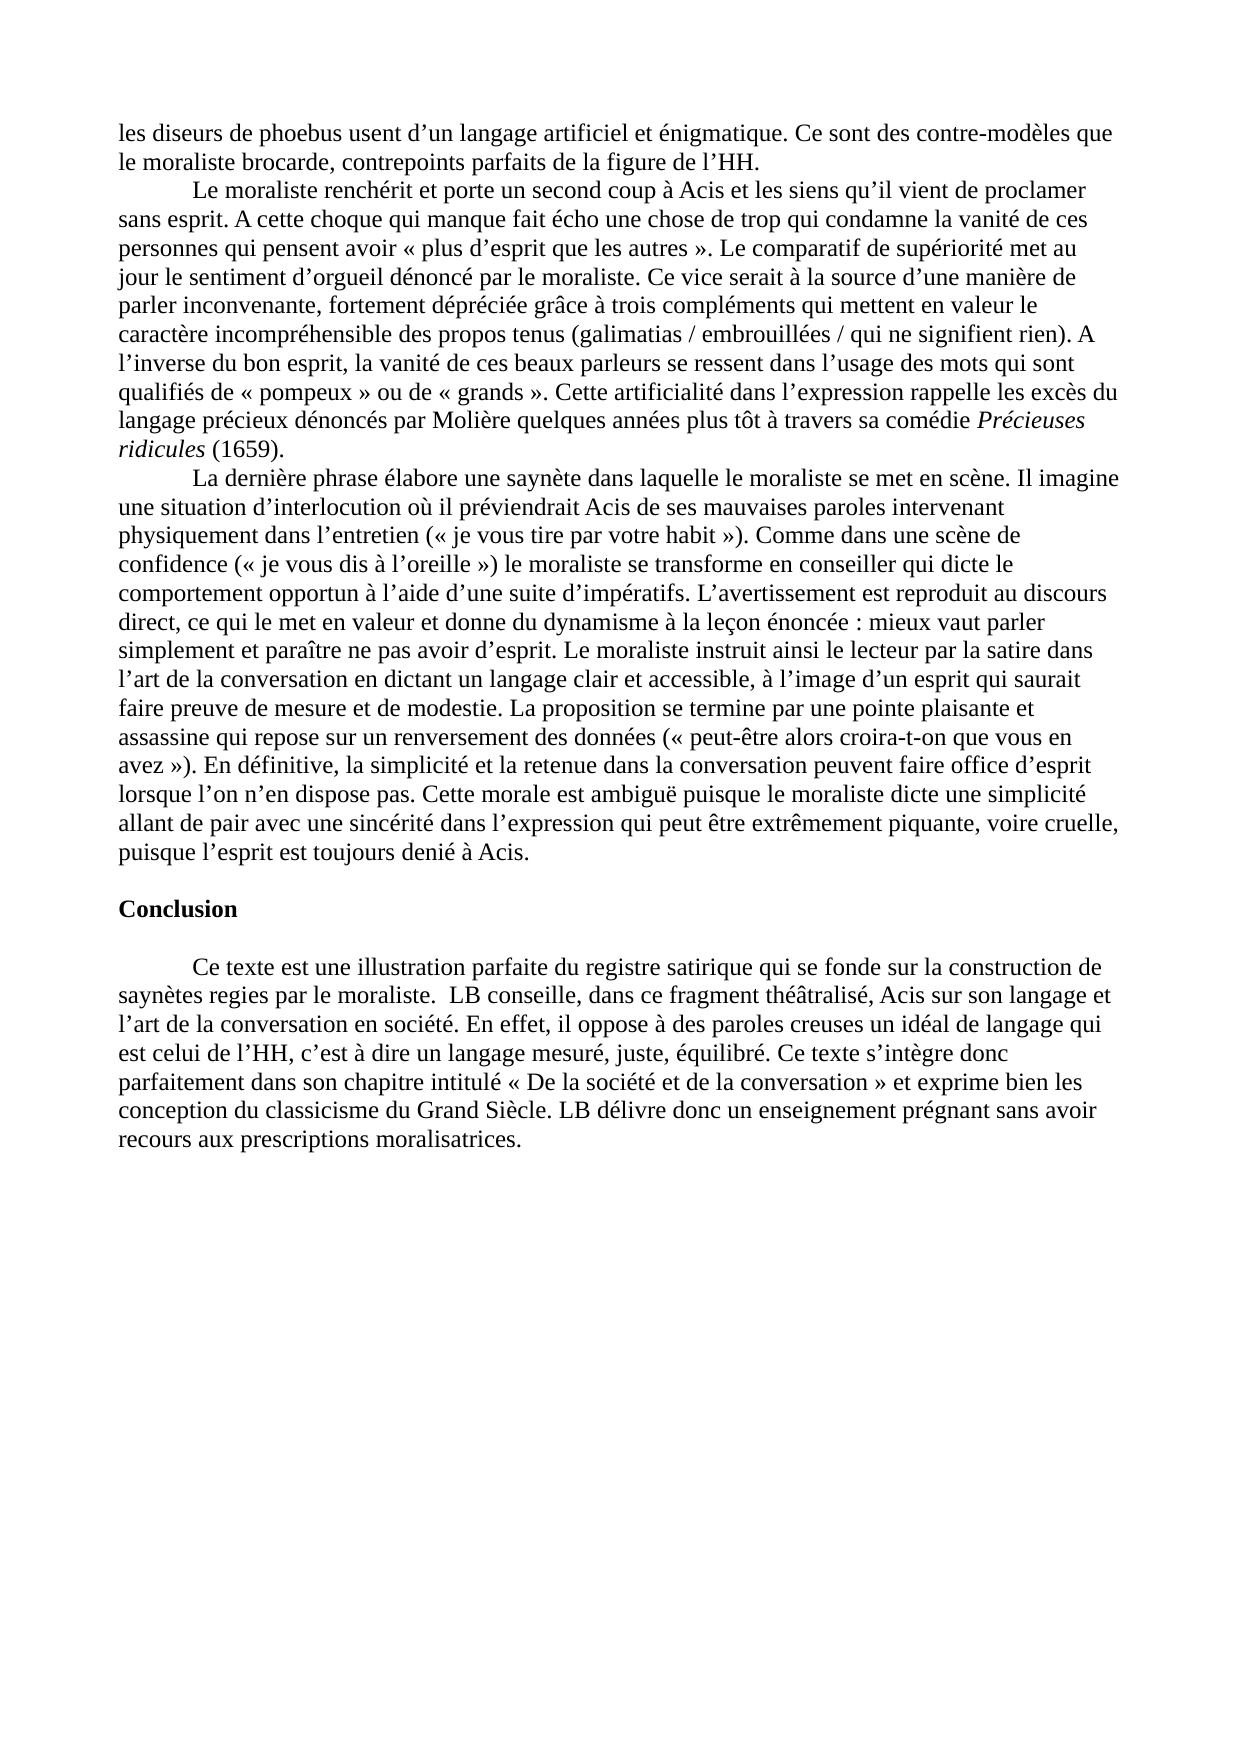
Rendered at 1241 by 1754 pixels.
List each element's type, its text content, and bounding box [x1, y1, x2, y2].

text Le moraliste renchérit et porte un second coup à Acis et les siens qu’il vient de proclamer sans esprit. A cette choque qui manque fait écho une chose de trop qui condamne la vanité de ces personnes qui pensent avoir « plus d’esprit que les autres ». Le comparatif de supériorité met au jour le sentiment d’orgueil dénoncé par le moraliste. Ce vice serait à la source d’une manière de parler inconvenante, fortement dépréciée grâce à trois compléments qui mettent en valeur le caractère incompréhensible des propos tenus (galimatias / embrouillées / qui ne signifient rien). A l’inverse du bon esprit, la vanité de ces beaux parleurs se ressent dans l’usage des mots qui sont qualifiés de « pompeux » ou de « grands ». Cette artificialité dans l’expression rappelle les excès du langage précieux dénoncés par Molière quelques années plus tôt à travers sa comédie Précieuses ridicules (1659). [118, 176, 1122, 463]
text La dernière phrase élabore une saynète dans laquelle le moraliste se met en scène. Il imagine une situation d’interlocution où il préviendrait Acis de ses mauvaises paroles intervenant physiquement dans l’entretien (« je vous tire par votre habit »). Comme dans une scène de confidence (« je vous dis à l’oreille ») le moraliste se transforme en conseiller qui dicte le comportement opportun à l’aide d’une suite d’impératifs. L’avertissement est reproduit au discours direct, ce qui le met en valeur et donne du dynamisme à la leçon énoncée : mieux vaut parler simplement et paraître ne pas avoir d’esprit. Le moraliste instruit ainsi le lecteur par la satire dans l’art de la conversation en dictant un langage clair et accessible, à l’image d’un esprit qui saurait faire preuve de mesure et de modestie. La proposition se termine par une pointe plaisante et assassine qui repose sur un renversement des données (« peut-être alors croira-t-on que vous en avez »). En définitive, la simplicité et la retenue dans la conversation peuvent faire office d’esprit lorsque l’on n’en dispose pas. Cette morale est ambiguë puisque le moraliste dicte une simplicité allant de pair avec une sincérité dans l’expression qui peut être extrêmement piquante, voire cruelle, puisque l’esprit est toujours denié à Acis. [118, 463, 1122, 866]
text Ce texte est une illustration parfaite du registre satirique qui se fonde sur la construction de saynètes regies par le moraliste. LB conseille, dans ce fragment théâtralisé, Acis sur son langage et l’art de la conversation en société. En effet, il oppose à des paroles creuses un idéal de langage qui est celui de l’HH, c’est à dire un langage mesuré, juste, équilibré. Ce texte s’intègre donc parfaitement dans son chapitre intitulé « De la société et de la conversation » et exprime bien les conception du classicisme du Grand Siècle. LB délivre donc un enseignement prégnant sans avoir recours aux prescriptions moralisatrices. [118, 952, 1122, 1153]
text les diseurs de phoebus usent d’un langage artificiel et énigmatique. Ce sont des contre-modèles que le moraliste brocarde, contrepoints parfaits de la figure de l’HH. [118, 118, 1122, 176]
text Conclusion [118, 894, 1122, 923]
